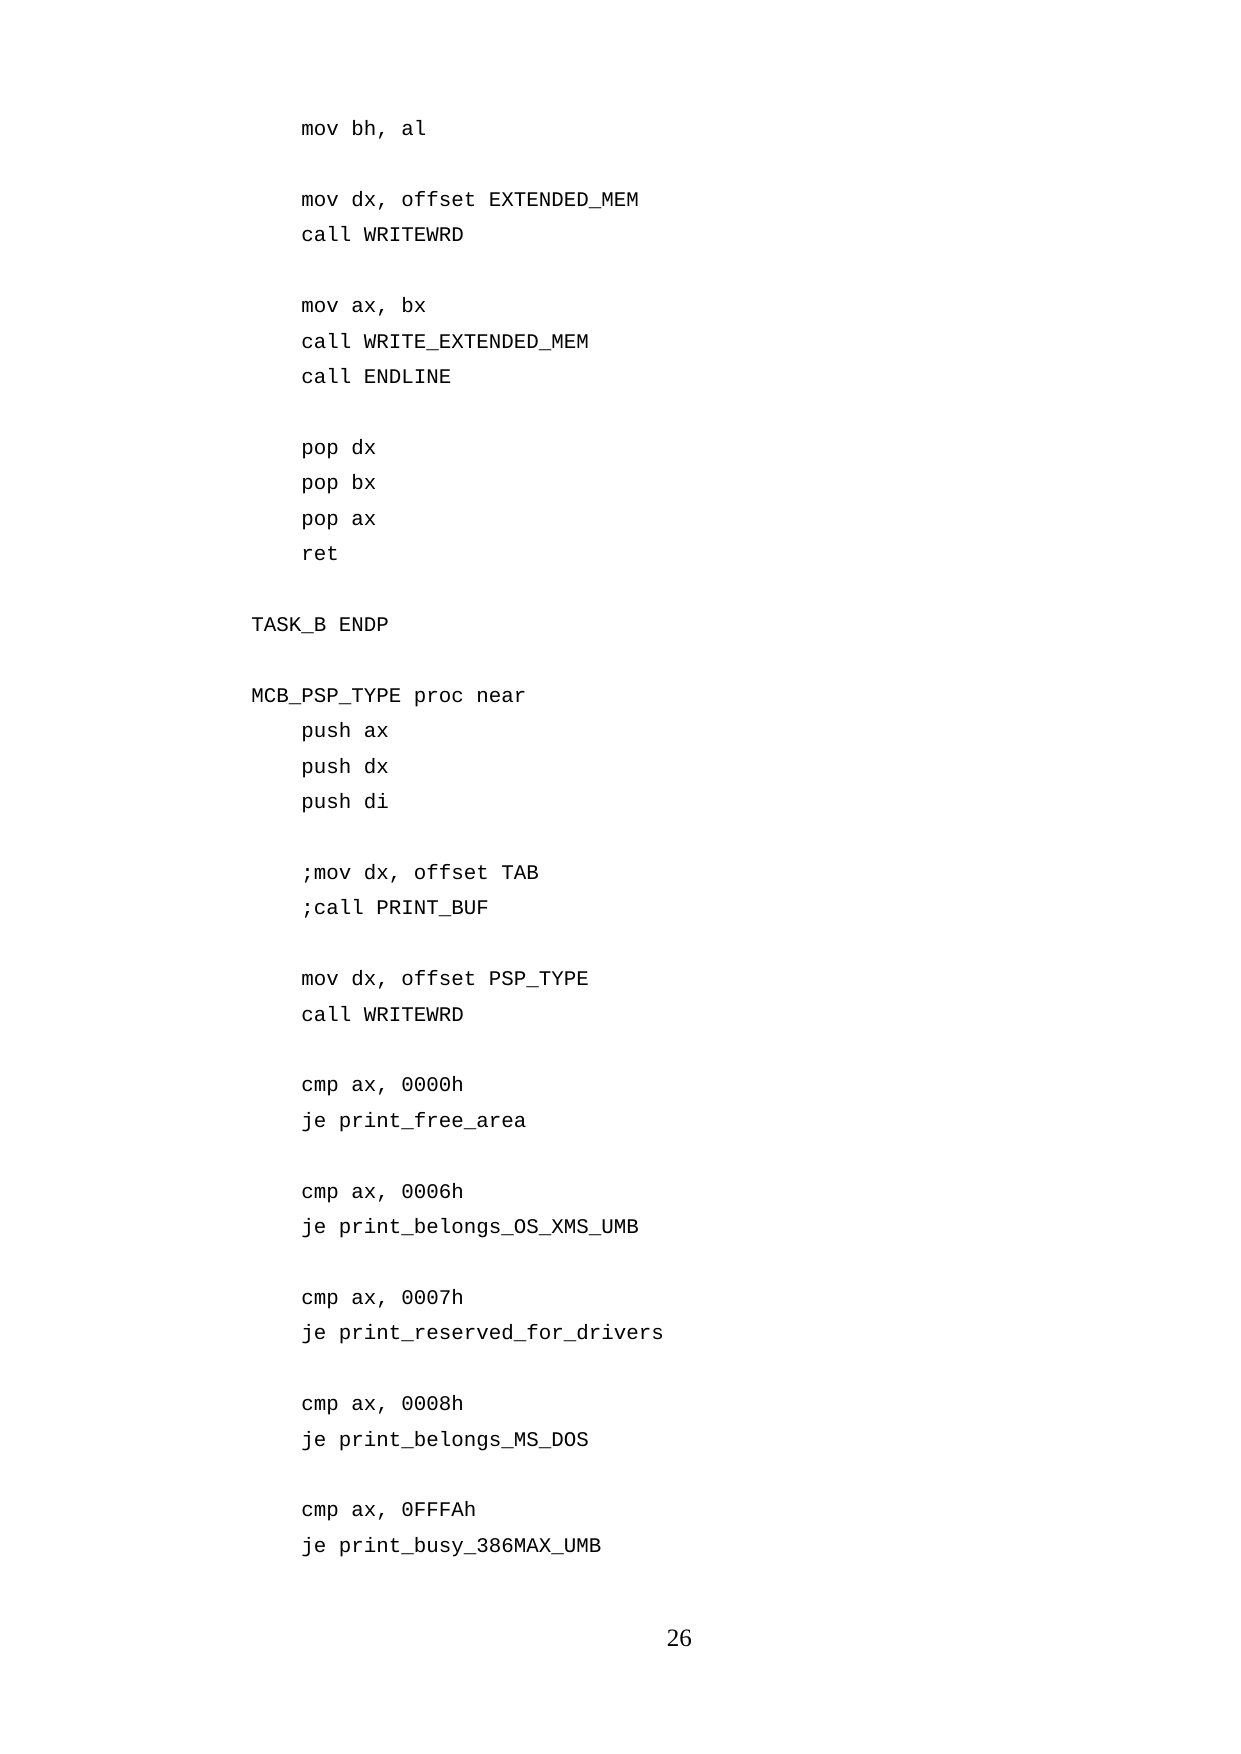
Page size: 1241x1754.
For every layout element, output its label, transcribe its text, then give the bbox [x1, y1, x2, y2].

text call WRITEWRD [177, 224, 1181, 248]
text call WRITEWRD [177, 1003, 1181, 1027]
text cmp ax, 0FFFAh [177, 1499, 1181, 1523]
text pop dx [177, 437, 1181, 461]
text call ENDLINE [177, 366, 1181, 390]
text je print_belongs_OS_XMS_UMB [177, 1216, 1181, 1240]
text je print_belongs_MS_DOS [177, 1428, 1181, 1452]
text je print_free_area [177, 1110, 1181, 1133]
text mov dx, offset EXTENDED_MEM [177, 189, 1181, 213]
text cmp ax, 0008h [177, 1393, 1181, 1417]
text ret [177, 543, 1181, 567]
text cmp ax, 0007h [177, 1287, 1181, 1311]
text ;mov dx, offset TAB [177, 862, 1181, 886]
text je print_busy_386MAX_UMB [177, 1535, 1181, 1558]
text call WRITE_EXTENDED_MEM [177, 331, 1181, 354]
text push di [177, 791, 1181, 815]
text mov dx, offset PSP_TYPE [177, 968, 1181, 992]
text ;call PRINT_BUF [177, 897, 1181, 921]
text je print_reserved_for_drivers [177, 1322, 1181, 1346]
text push dx [177, 756, 1181, 779]
text mov ax, bx [177, 295, 1181, 319]
text mov bh, al [177, 118, 1181, 142]
text cmp ax, 0000h [177, 1074, 1181, 1098]
text TASK_B ENDP [177, 614, 1181, 638]
text pop bx [177, 472, 1181, 496]
text pop ax [177, 508, 1181, 531]
text MCB_PSP_TYPE proc near [177, 685, 1181, 708]
text push ax [177, 720, 1181, 744]
text cmp ax, 0006h [177, 1181, 1181, 1204]
